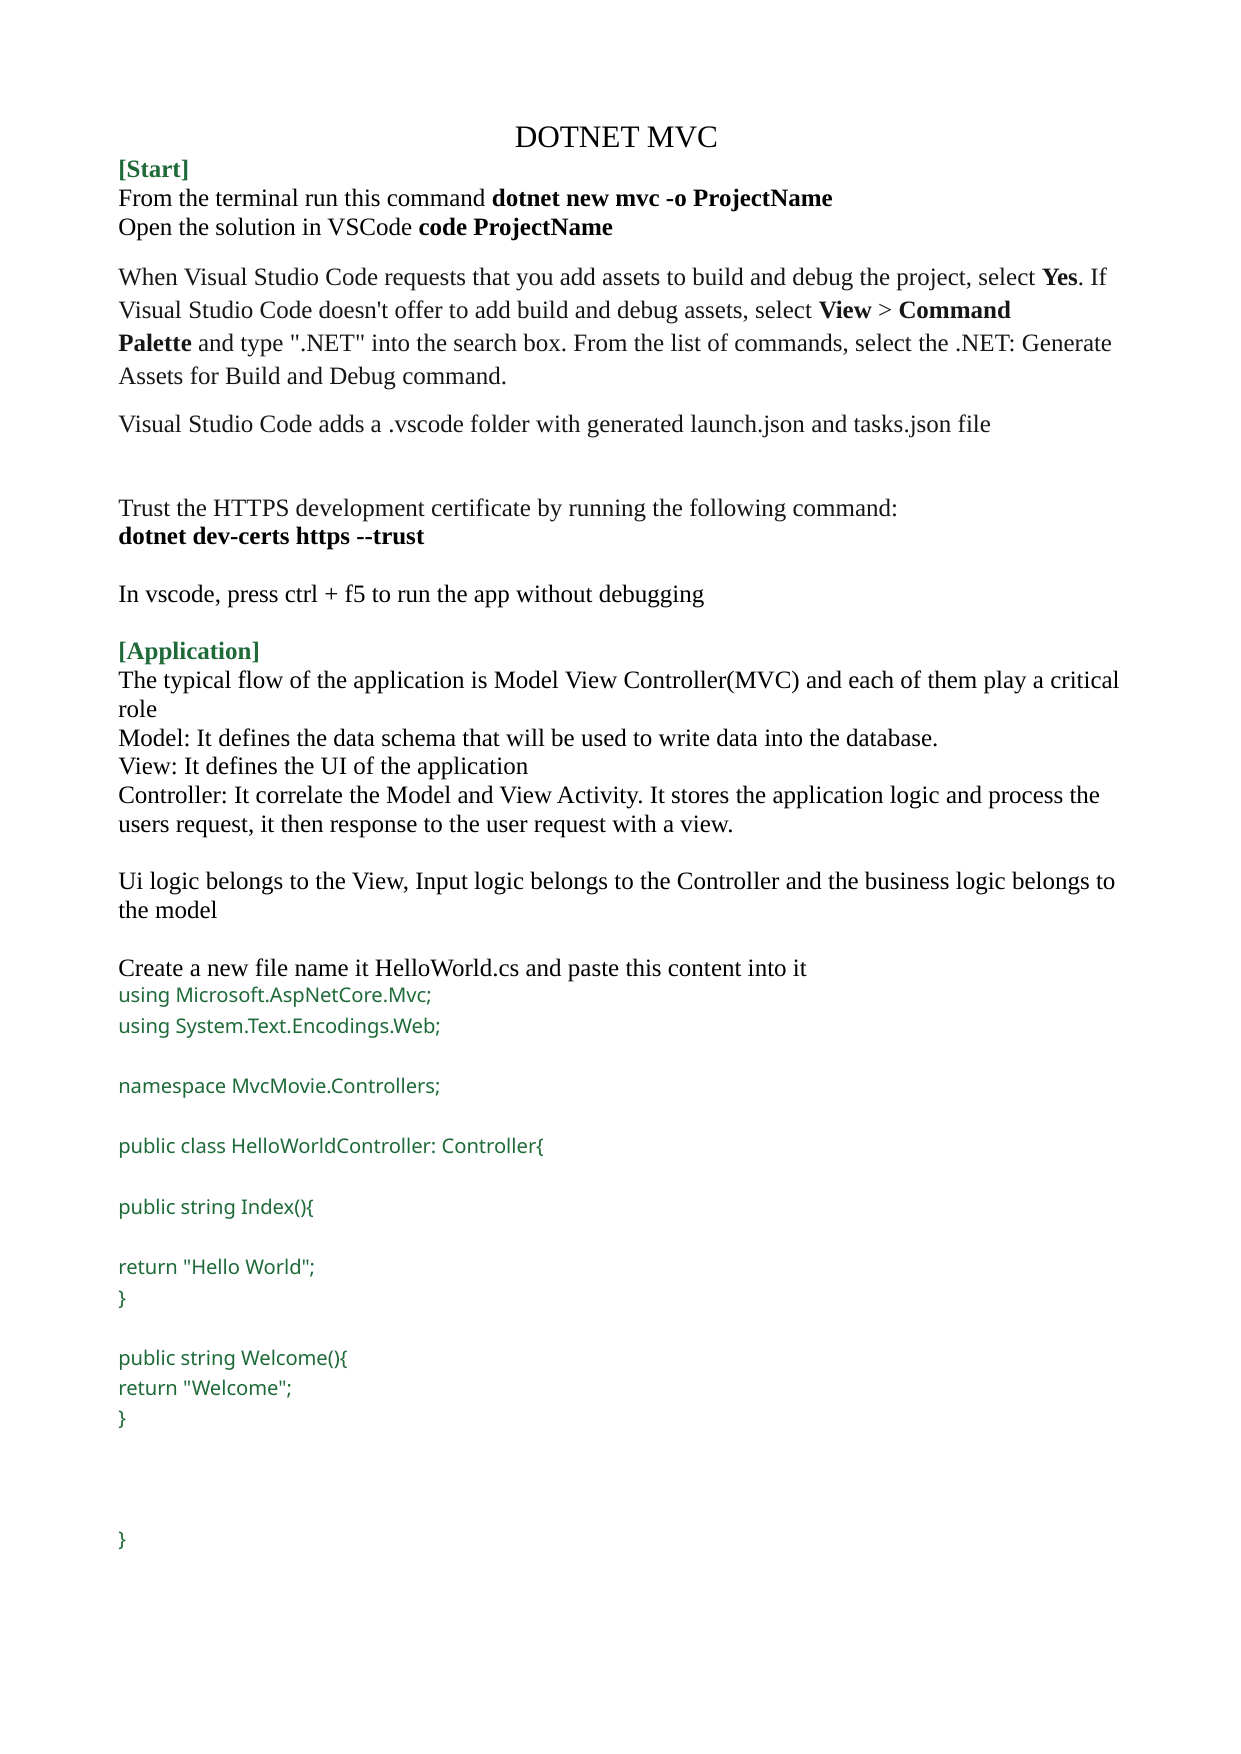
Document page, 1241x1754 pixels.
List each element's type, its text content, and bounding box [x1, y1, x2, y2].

text namespace MvcMovie.Controllers; [118, 1069, 1122, 1099]
text dotnet dev-certs https --trust [118, 521, 1122, 550]
text Ui logic belongs to the View, Input logic belongs to the Controller and the business logic belongs to the model [118, 866, 1122, 924]
text In vscode, press ctrl + f5 to run the app without debugging [118, 579, 1122, 608]
text Trust the HTTPS development certificate by running the following command: [118, 493, 1122, 521]
text } [118, 1402, 1122, 1432]
text public class HelloWorldController: Controller{ [118, 1130, 1122, 1160]
text From the terminal run this command dotnet new mvc -o ProjectName [118, 183, 1122, 212]
text Model: It defines the data schema that will be used to write data into the database. [118, 723, 1122, 751]
text } [118, 1281, 1122, 1311]
text Visual Studio Code adds a .vscode folder with generated launch.json and tasks.json file [118, 409, 1122, 438]
text public string Welcome(){ [118, 1341, 1122, 1371]
text public string Index(){ [118, 1190, 1122, 1220]
text using System.Text.Encodings.Web; [118, 1009, 1122, 1039]
text Open the solution in VSCode code ProjectName [118, 212, 1122, 240]
text When Visual Studio Code requests that you add assets to build and debug the project, select Yes. If Visual Studio Code doesn't offer to add build and debug assets, select View > Command Palette and type ".NET" into the search box. From the list of commands, select the .NET: Generate Assets for Build and Debug command. [118, 262, 1122, 390]
text [Start] [118, 154, 1122, 183]
text Controller: It correlate the Model and View Activity. It stores the application logic and process the users request, it then response to the user request with a view. [118, 780, 1122, 838]
text [Application] [118, 636, 1122, 665]
text } [118, 1522, 1122, 1552]
text return "Hello World"; [118, 1251, 1122, 1281]
text using Microsoft.AspNetCore.Mvc; [118, 981, 1122, 1009]
text return "Welcome"; [118, 1371, 1122, 1402]
text The typical flow of the application is Model View Controller(MVC) and each of them play a critical role [118, 665, 1122, 723]
text Create a new file name it HelloWorld.cs and paste this content into it [118, 953, 1122, 981]
text DOTNET MVC [118, 118, 1122, 154]
text View: It defines the UI of the application [118, 751, 1122, 780]
